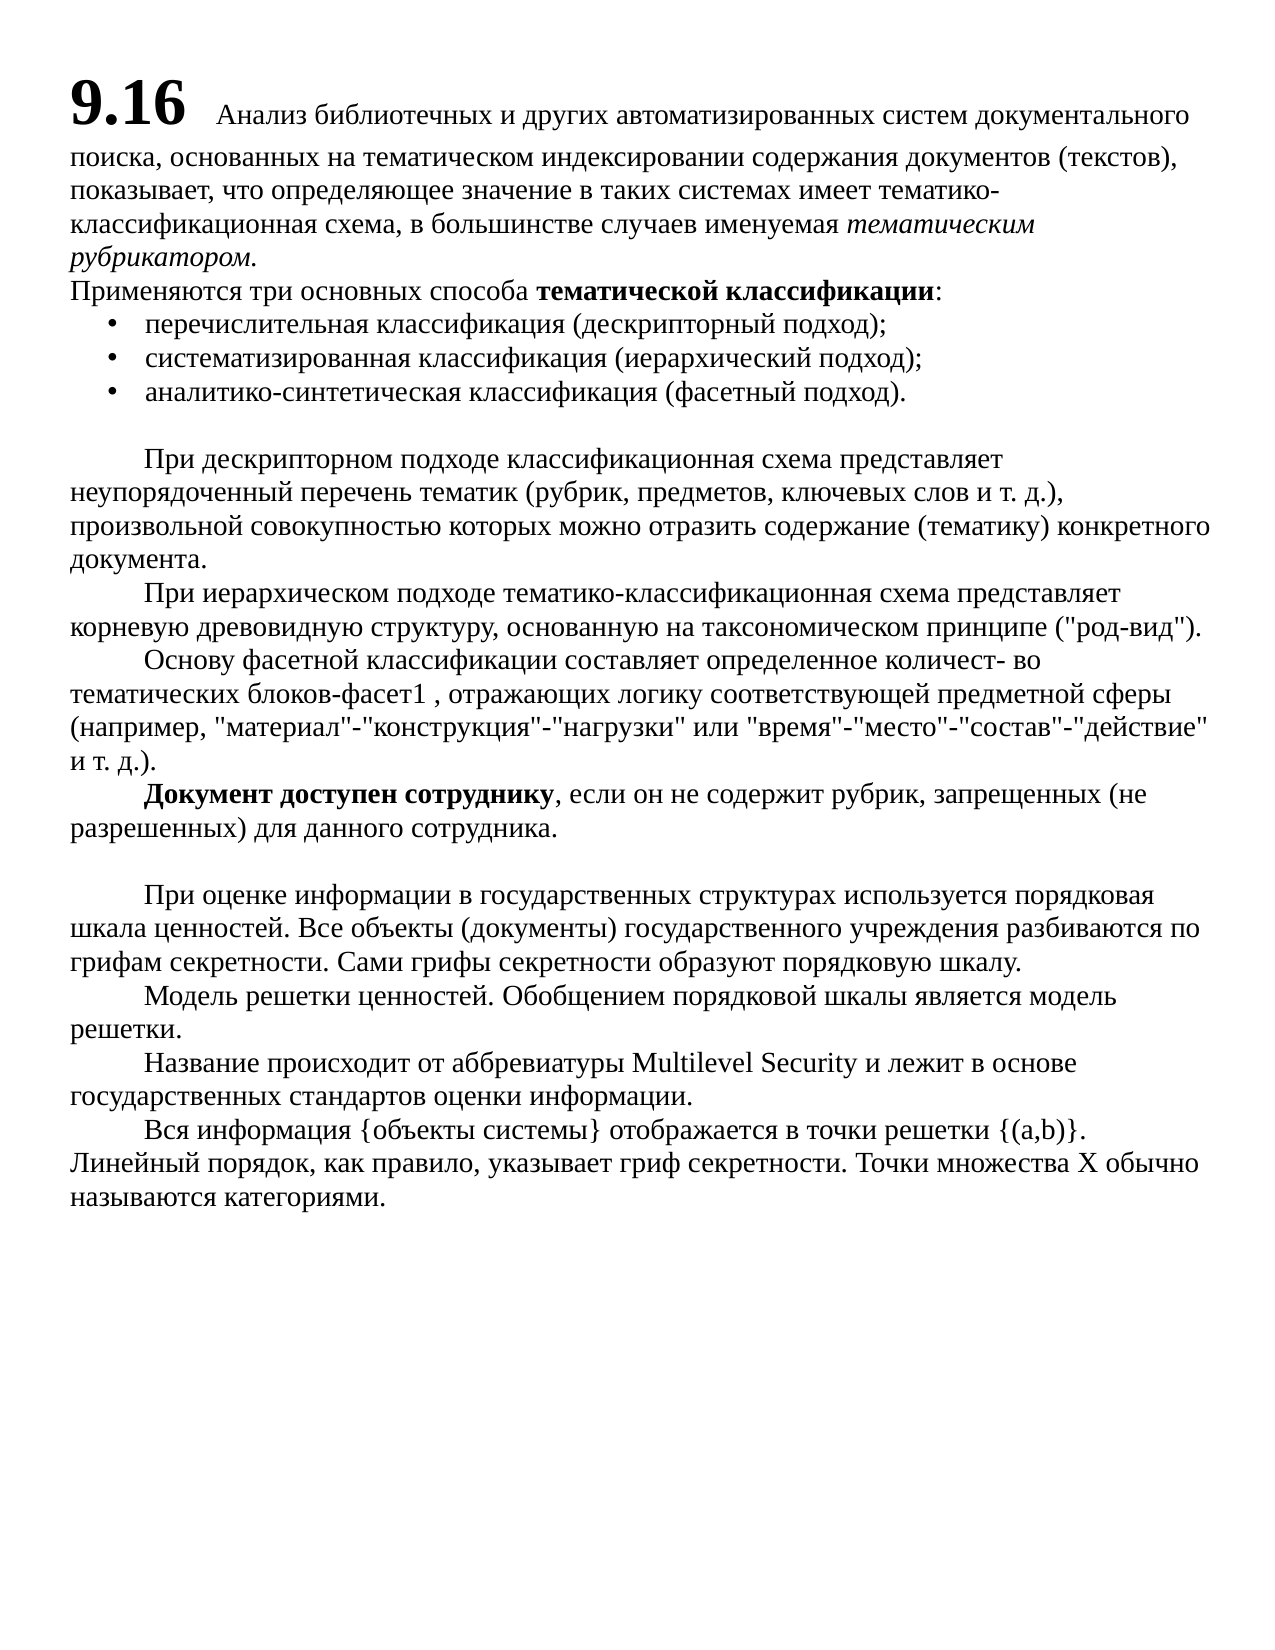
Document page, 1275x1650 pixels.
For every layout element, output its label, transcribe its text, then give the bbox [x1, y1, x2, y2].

text При иерархическом подходе тематико-классификационная схема представляет корневую древовидную структуру, основанную на таксономическом принципе ("род-вид"). [70, 575, 1212, 642]
text При оценке информации в государственных структурах используется порядковая шкала ценностей. Все объекты (документы) государственного учреждения разбиваются по грифам секретности. Сами грифы секретности образуют порядковую шкалу. [70, 877, 1212, 978]
text Применяются три основных способа тематической классификации: [70, 273, 1212, 306]
text Название происходит от аббревиатуры Multilevel Security и лежит в основе государственных стандартов оценки информации. [70, 1045, 1212, 1112]
text 9.16 Анализ библиотечных и других автоматизированных систем документального поиска, основанных на тематическом индексировании содержания документов (текстов), показывает, что определяющее значение в таких системах имеет тематико-классификационная схема, в большинстве случаев именуемая тематическим рубрикатором. [70, 62, 1212, 273]
list систематизированная классификация (иерархический подход); [107, 340, 1212, 374]
text Основу фасетной классификации составляет определенное количест- во тематических блоков-фасет1 , отражающих логику соответствующей предметной сферы (например, "материал"-"конструкция"-"нагрузки" или "время"-"место"-"состав"-"действие" и т. д.). [70, 642, 1212, 776]
text Модель решетки ценностей. Обобщением порядковой шкалы является модель решетки. [70, 978, 1212, 1045]
list перечислительная классификация (дескрипторный подход); [107, 306, 1212, 340]
text Вся информация {объекты системы} отображается в точки решетки {(а,b)}. Линейный порядок, как правило, указывает гриф секретности. Точки множества X обычно называются категориями. [70, 1112, 1212, 1212]
text При дескрипторном подходе классификационная схема представляет неупорядоченный перечень тематик (рубрик, предметов, ключевых слов и т. д.), произвольной совокупностью которых можно отразить содержание (тематику) конкретного документа. [70, 441, 1212, 575]
list аналитико-синтетическая классификация (фасетный подход). [107, 374, 1212, 407]
text Документ доступен сотруднику, если он не содержит рубрик, запрещенных (не разрешенных) для данного сотрудника. [70, 776, 1212, 843]
